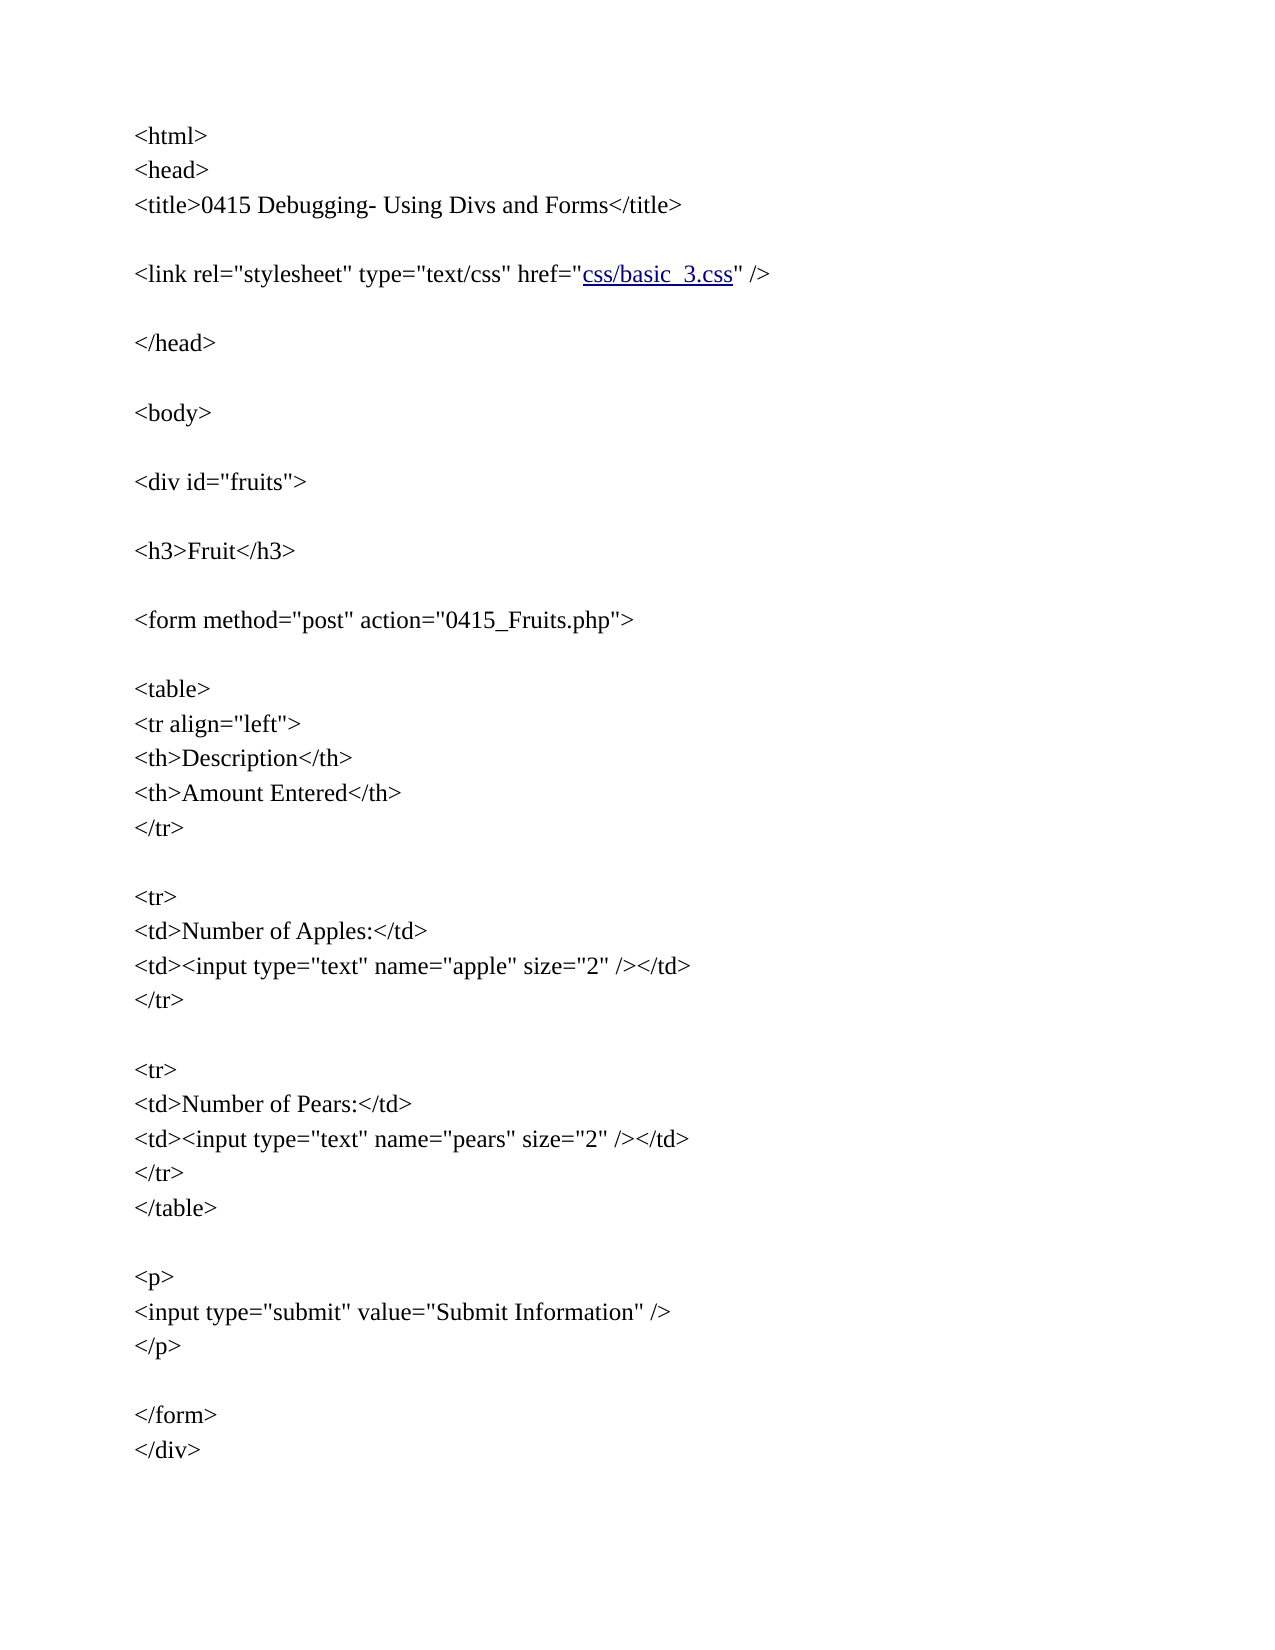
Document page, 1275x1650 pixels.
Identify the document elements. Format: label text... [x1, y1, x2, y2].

table_cell [131, 1225, 928, 1259]
table_cell <html> [131, 118, 928, 153]
table_cell [131, 429, 928, 464]
table_cell [118, 879, 131, 913]
table_cell [118, 256, 131, 291]
table_cell [118, 1052, 131, 1086]
table_cell [118, 1017, 131, 1052]
table_cell </tr> [131, 1156, 928, 1190]
table_cell <th>Amount Entered</th> [131, 775, 928, 810]
table_cell [118, 429, 131, 464]
table_cell <h3>Fruit</h3> [131, 533, 928, 568]
table_cell [118, 360, 131, 395]
table_cell [131, 1467, 928, 1501]
table_cell [131, 1363, 928, 1398]
table_cell [118, 1156, 131, 1190]
table_cell <form method="post" action="0415_Fruits.php"> [131, 602, 928, 637]
table_cell [118, 948, 131, 983]
table_cell [118, 844, 131, 879]
table_cell [118, 118, 131, 153]
table_cell </tr> [131, 810, 928, 844]
table_cell [131, 291, 928, 326]
table_cell [118, 810, 131, 844]
table_cell [118, 637, 131, 671]
table_cell [118, 1121, 131, 1156]
table_cell <link rel="stylesheet" type="text/css" href="css/basic_3.css" /> [131, 256, 928, 291]
table_cell [118, 914, 131, 948]
table_cell </table> [131, 1190, 928, 1225]
table_cell <input type="submit" value="Submit Information" /> [131, 1294, 928, 1328]
table_cell [118, 1259, 131, 1294]
table_cell <td><input type="text" name="apple" size="2" /></td> [131, 948, 928, 983]
table_cell [118, 1363, 131, 1398]
table_cell <p> [131, 1259, 928, 1294]
table_cell [118, 499, 131, 533]
table_cell <tr> [131, 879, 928, 913]
table_cell [118, 671, 131, 706]
table_cell [131, 844, 928, 879]
table_cell [118, 706, 131, 741]
table_cell <head> [131, 153, 928, 187]
table_cell <title>0415 Debugging- Using Divs and Forms</title> [131, 187, 928, 222]
table_cell [118, 533, 131, 568]
table_cell </p> [131, 1329, 928, 1363]
table_cell [118, 1190, 131, 1225]
table_cell [131, 1017, 928, 1052]
table_cell [118, 187, 131, 222]
table_cell </div> [131, 1432, 928, 1467]
table_cell [131, 568, 928, 602]
table_cell [118, 1294, 131, 1328]
table_cell [118, 1467, 131, 1501]
table_cell <tr> [131, 1052, 928, 1086]
table_cell [131, 499, 928, 533]
table_cell [118, 602, 131, 637]
table_cell [131, 222, 928, 256]
table_cell [118, 1398, 131, 1432]
table_cell [131, 637, 928, 671]
table_cell [118, 741, 131, 775]
table_cell [118, 326, 131, 360]
table_cell <table> [131, 671, 928, 706]
table_cell [118, 568, 131, 602]
table_cell [118, 1086, 131, 1121]
table_cell <td>Number of Pears:</td> [131, 1086, 928, 1121]
table_cell <td><input type="text" name="pears" size="2" /></td> [131, 1121, 928, 1156]
table_cell [118, 395, 131, 429]
table_cell <body> [131, 395, 928, 429]
table_cell [118, 1329, 131, 1363]
table_cell [118, 222, 131, 256]
table_cell <div id="fruits"> [131, 464, 928, 498]
table_cell <th>Description</th> [131, 741, 928, 775]
table_cell [118, 1225, 131, 1259]
table_cell [118, 983, 131, 1017]
table_cell </head> [131, 326, 928, 360]
table_cell <td>Number of Apples:</td> [131, 914, 928, 948]
table_cell [118, 1432, 131, 1467]
table_cell [118, 775, 131, 810]
table_cell [118, 464, 131, 498]
table_cell <tr align="left"> [131, 706, 928, 741]
table_cell </tr> [131, 983, 928, 1017]
table_cell [131, 360, 928, 395]
table_cell </form> [131, 1398, 928, 1432]
table_cell [118, 153, 131, 187]
table_cell [118, 291, 131, 326]
